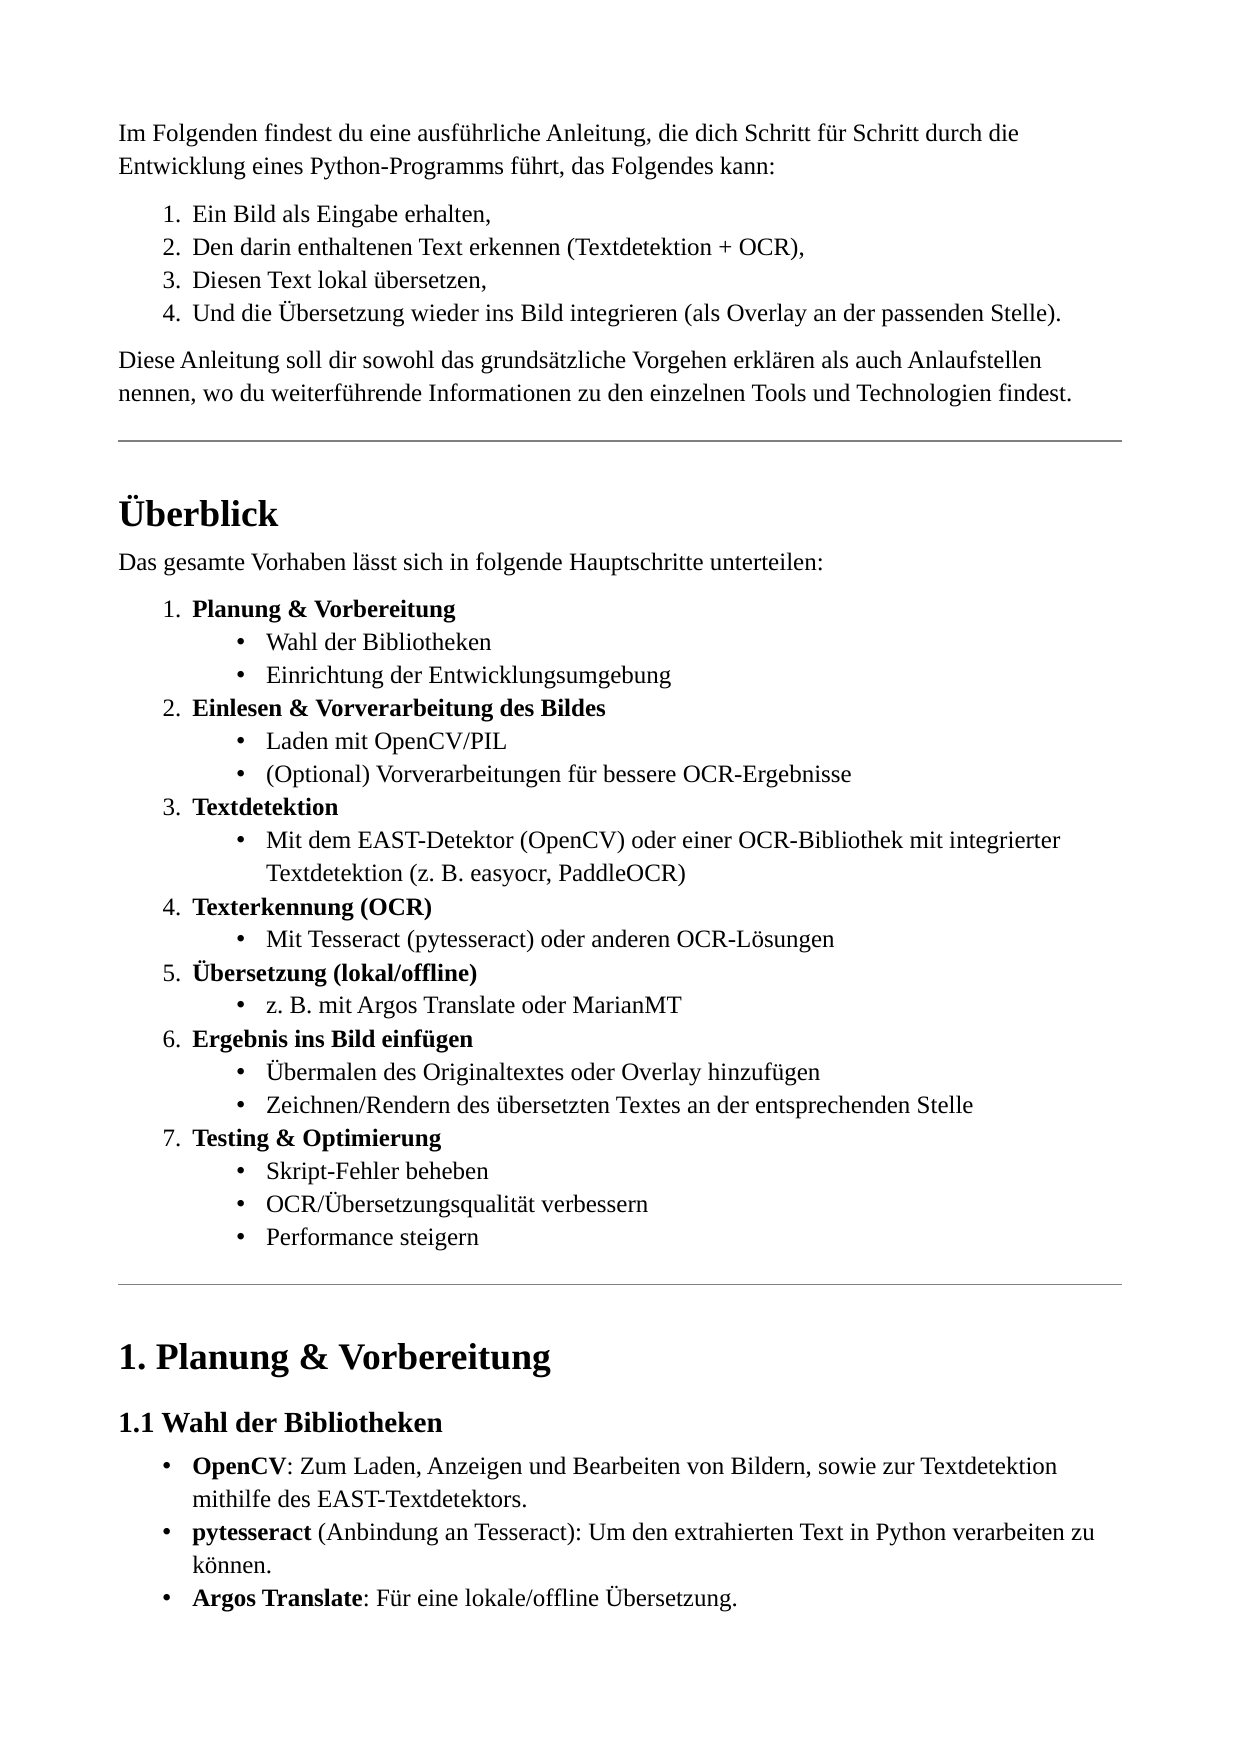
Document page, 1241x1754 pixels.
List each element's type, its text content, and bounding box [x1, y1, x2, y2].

list Argos Translate: Für eine lokale/offline Übersetzung. [162, 1583, 1122, 1612]
list Laden mit OpenCV/PIL [236, 726, 1122, 755]
list Wahl der Bibliotheken [236, 627, 1122, 656]
list Übermalen des Originaltextes oder Overlay hinzufügen [236, 1057, 1122, 1085]
list Ein Bild als Eingabe erhalten, [162, 199, 1122, 227]
list Zeichnen/Rendern des übersetzten Textes an der entsprechenden Stelle [236, 1090, 1122, 1118]
list Ergebnis ins Bild einfügen [162, 1024, 1122, 1052]
subtitle 1.1 Wahl der Bibliotheken [118, 1405, 1122, 1438]
list Testing & Optimierung [162, 1123, 1122, 1151]
list Texterkennung (OCR) [162, 892, 1122, 920]
list Mit dem EAST-Detektor (OpenCV) oder einer OCR-Bibliothek mit integrierter Textdetektion (z. B. easyocr, PaddleOCR) [236, 826, 1122, 887]
list Mit Tesseract (pytesseract) oder anderen OCR-Lösungen [236, 924, 1122, 953]
subtitle 1. Planung & Vorbereitung [118, 1334, 1122, 1378]
list (Optional) Vorverarbeitungen für bessere OCR-Ergebnisse [236, 759, 1122, 788]
text Diese Anleitung soll dir sowohl das grundsätzliche Vorgehen erklären als auch Anlaufstellen nennen, wo du weiterführende Informationen zu den einzelnen Tools und Technologien findest. [118, 345, 1122, 407]
text Im Folgenden findest du eine ausführliche Anleitung, die dich Schritt für Schritt durch die Entwicklung eines Python-Programms führt, das Folgendes kann: [118, 118, 1122, 180]
subtitle Überblick [118, 491, 1122, 534]
list OpenCV: Zum Laden, Anzeigen und Bearbeiten von Bildern, sowie zur Textdetektion mithilfe des EAST-Textdetektors. [162, 1451, 1122, 1512]
list Einlesen & Vorverarbeitung des Bildes [162, 693, 1122, 722]
text Das gesamte Vorhaben lässt sich in folgende Hauptschritte unterteilen: [118, 547, 1122, 576]
list z. B. mit Argos Translate oder MarianMT [236, 991, 1122, 1019]
list Einrichtung der Entwicklungsumgebung [236, 660, 1122, 689]
list Und die Übersetzung wieder ins Bild integrieren (als Overlay an der passenden Stelle). [162, 298, 1122, 327]
list pytesseract (Anbindung an Tesseract): Um den extrahierten Text in Python verarbeiten zu können. [162, 1517, 1122, 1578]
list Diesen Text lokal übersetzen, [162, 265, 1122, 293]
list Performance steigern [236, 1222, 1122, 1251]
list Den darin enthaltenen Text erkennen (Textdetektion + OCR), [162, 232, 1122, 261]
list Planung & Vorbereitung [162, 594, 1122, 623]
list OCR/Übersetzungsqualität verbessern [236, 1189, 1122, 1217]
list Textdetektion [162, 792, 1122, 821]
list Skript-Fehler beheben [236, 1156, 1122, 1184]
list Übersetzung (lokal/offline) [162, 958, 1122, 986]
